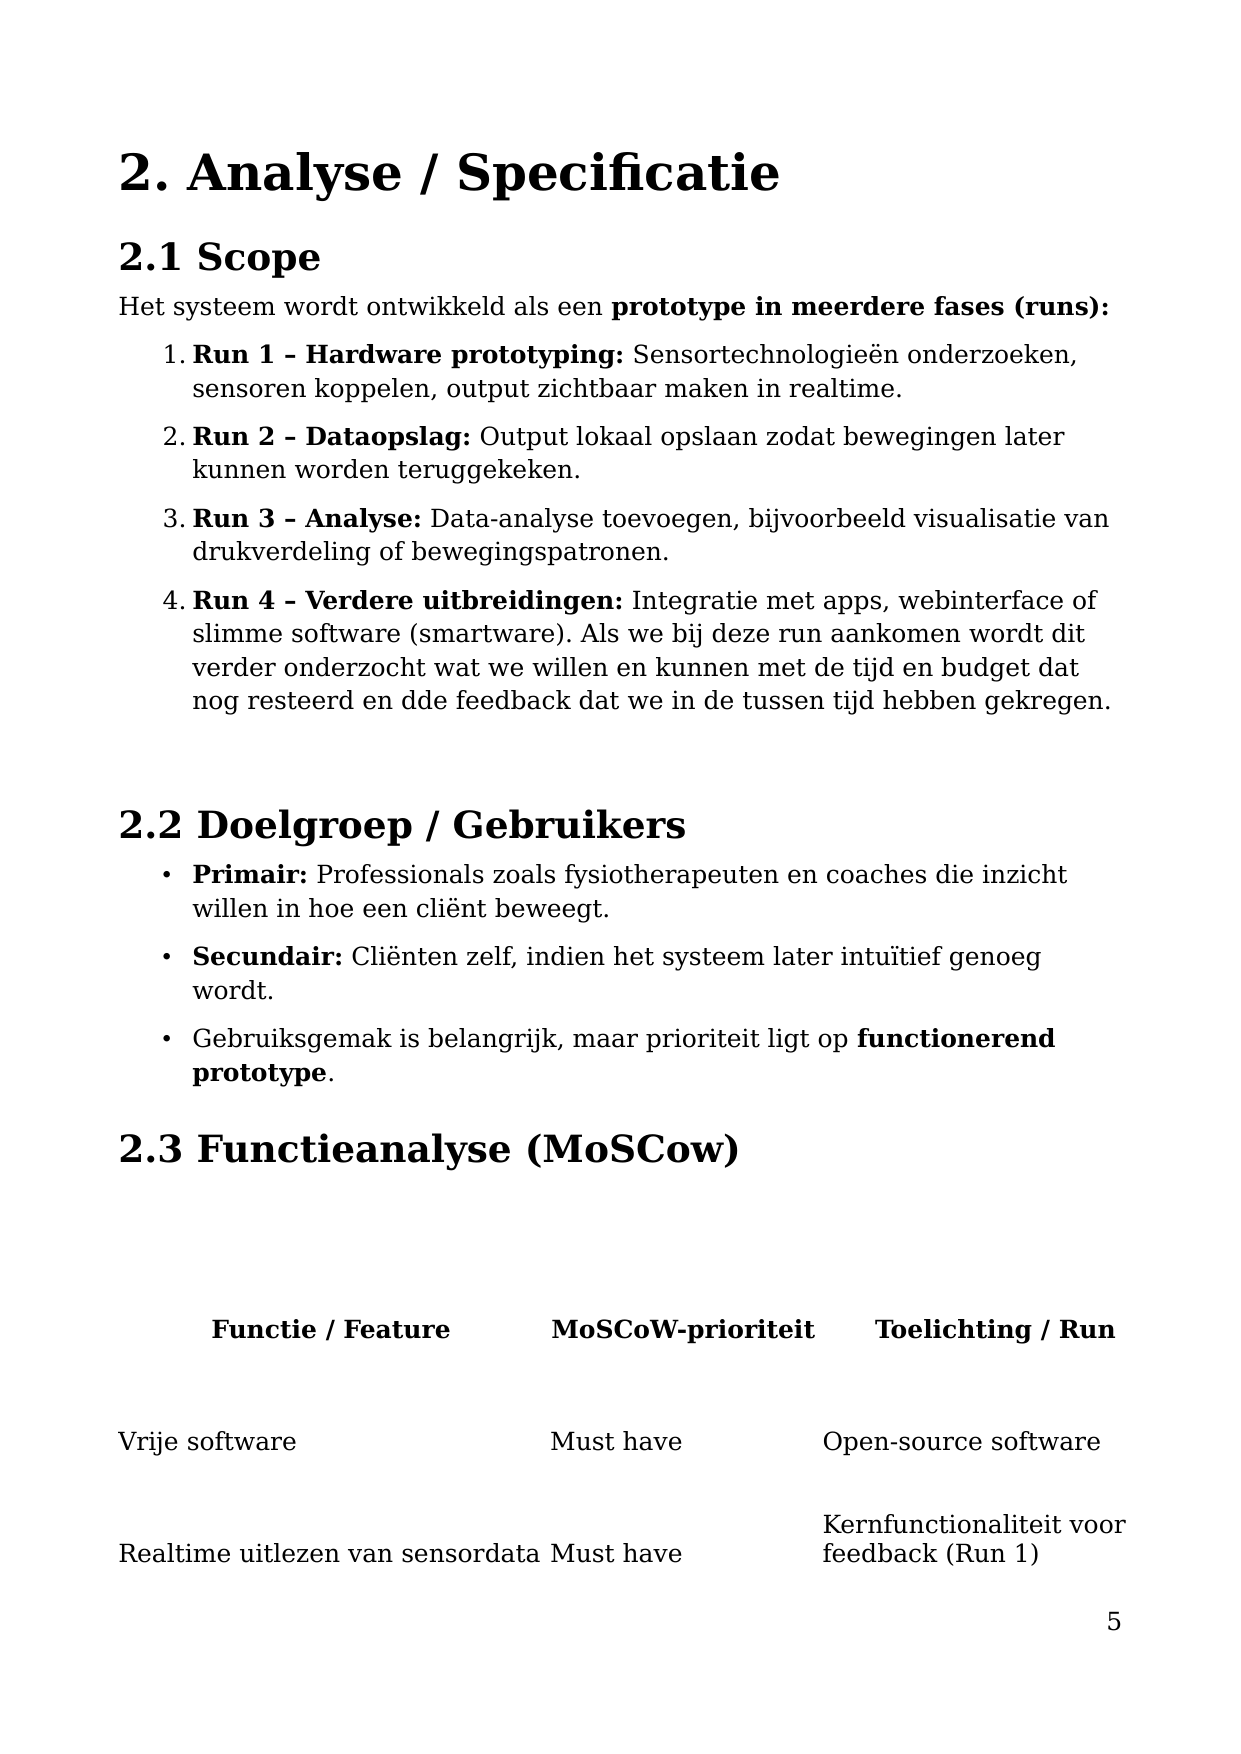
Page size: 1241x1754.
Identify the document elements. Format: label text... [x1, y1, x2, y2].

list Primair: Professionals zoals fysiotherapeuten en coaches die inzicht willen in hoe een cliënt beweegt. [162, 860, 1122, 923]
table_cell Open-source software [819, 1344, 1171, 1456]
text Het systeem wordt ontwikkeld als een prototype in meerdere fases (runs): [118, 292, 1122, 321]
list Run 4 – Verdere uitbreidingen: Integratie met apps, webinterface of slimme software (smartware). Als we bij deze run aankomen wordt dit verder onderzocht wat we willen en kunnen met de tijd en budget dat nog resteerd en dde feedback dat we in de tussen tijd hebben gekregen. [162, 586, 1122, 716]
table_cell Must have [547, 1344, 819, 1456]
list Secundair: Cliënten zelf, indien het systeem later intuïtief genoeg wordt. [162, 942, 1122, 1005]
subtitle 2.2 Doelgroep / Gebruikers [118, 804, 1122, 848]
list Gebruiksgemak is belangrijk, maar prioriteit ligt op functionerend prototype. [162, 1024, 1122, 1087]
table_cell Kernfunctionaliteit voor feedback (Run 1) [819, 1456, 1171, 1569]
table_cell Vrije software [115, 1344, 547, 1456]
list Run 1 – Hardware prototyping: Sensortechnologieën onderzoeken, sensoren koppelen, output zichtbaar maken in realtime. [162, 340, 1122, 403]
list Run 2 – Dataopslag: Output lokaal opslaan zodat bewegingen later kunnen worden teruggekeken. [162, 422, 1122, 485]
table_cell Realtime uitlezen van sensordata [115, 1456, 547, 1569]
subtitle 2. Analyse / Specificatie [118, 143, 1122, 202]
subtitle 2.3 Functieanalyse (MoSCow) [118, 1127, 1122, 1171]
list Run 3 – Analyse: Data-analyse toevoegen, bijvoorbeeld visualisatie van drukverdeling of bewegingspatronen. [162, 504, 1122, 567]
table_header Toelichting / Run [819, 1232, 1171, 1344]
table_header Functie / Feature [115, 1232, 547, 1344]
subtitle 2.1 Scope [118, 235, 1122, 279]
table_header MoSCoW-prioriteit [547, 1232, 819, 1344]
table_cell Must have [547, 1456, 819, 1569]
